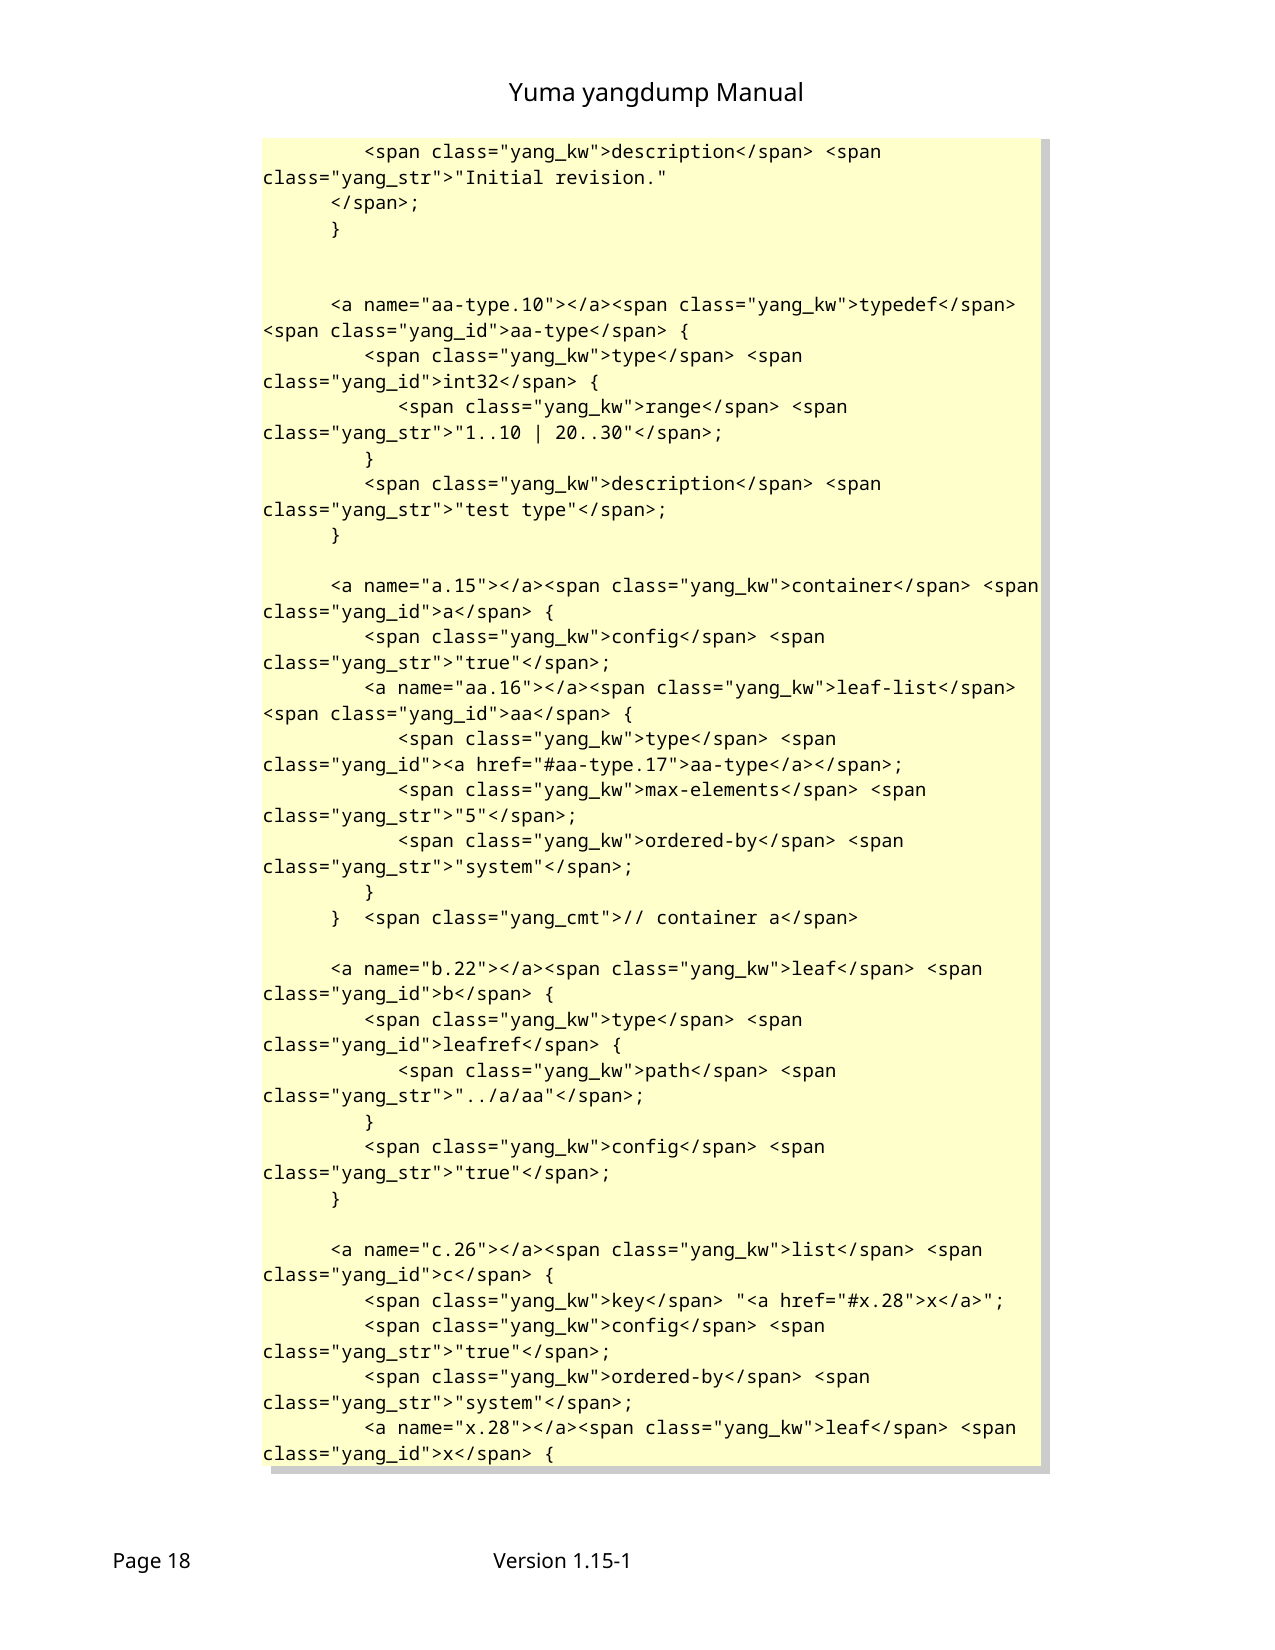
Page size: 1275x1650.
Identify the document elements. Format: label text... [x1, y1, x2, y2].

text } <span class="yang_cmt">// container a</span> [262, 904, 1041, 930]
text <span class="yang_kw">ordered-by</span> <span class="yang_str">"system"</span>; [262, 1363, 1041, 1414]
text } [262, 879, 1041, 904]
text } [262, 1185, 1041, 1210]
text <span class="yang_kw">range</span> <span class="yang_str">"1..10 | 20..30"</span>; [262, 394, 1041, 445]
text <span class="yang_kw">description</span> <span class="yang_str">"test type"</span>; [262, 470, 1041, 521]
text <span class="yang_kw">path</span> <span class="yang_str">"../a/aa"</span>; [262, 1057, 1041, 1108]
text <span class="yang_kw">config</span> <span class="yang_str">"true"</span>; [262, 1134, 1041, 1185]
text } [262, 1108, 1041, 1134]
text </span>; [262, 189, 1041, 215]
text <span class="yang_kw">type</span> <span class="yang_id">leafref</span> { [262, 1006, 1041, 1057]
text <span class="yang_kw">config</span> <span class="yang_str">"true"</span>; [262, 623, 1041, 674]
text <span class="yang_kw">description</span> <span class="yang_str">"Initial revision." [262, 138, 1041, 189]
text <a name="b.22"></a><span class="yang_kw">leaf</span> <span class="yang_id">b</span> { [262, 955, 1041, 1006]
text <a name="a.15"></a><span class="yang_kw">container</span> <span class="yang_id">a</span> { [262, 572, 1041, 623]
text <a name="c.26"></a><span class="yang_kw">list</span> <span class="yang_id">c</span> { [262, 1236, 1041, 1287]
text <span class="yang_kw">config</span> <span class="yang_str">"true"</span>; [262, 1312, 1041, 1363]
text <span class="yang_kw">type</span> <span class="yang_id">int32</span> { [262, 343, 1041, 394]
text <span class="yang_kw">ordered-by</span> <span class="yang_str">"system"</span>; [262, 828, 1041, 879]
text <a name="x.28"></a><span class="yang_kw">leaf</span> <span class="yang_id">x</span> { [262, 1414, 1041, 1466]
text <a name="aa.16"></a><span class="yang_kw">leaf-list</span> <span class="yang_id">aa</span> { [262, 674, 1041, 726]
text <span class="yang_kw">type</span> <span class="yang_id"><a href="#aa-type.17">aa-type</a></span>; [262, 726, 1041, 777]
text <span class="yang_kw">max-elements</span> <span class="yang_str">"5"</span>; [262, 777, 1041, 828]
text } [262, 521, 1041, 547]
text <span class="yang_kw">key</span> "<a href="#x.28">x</a>"; [262, 1287, 1041, 1312]
text <a name="aa-type.10"></a><span class="yang_kw">typedef</span> <span class="yang_id">aa-type</span> { [262, 292, 1041, 343]
text } [262, 445, 1041, 470]
text } [262, 215, 1041, 241]
